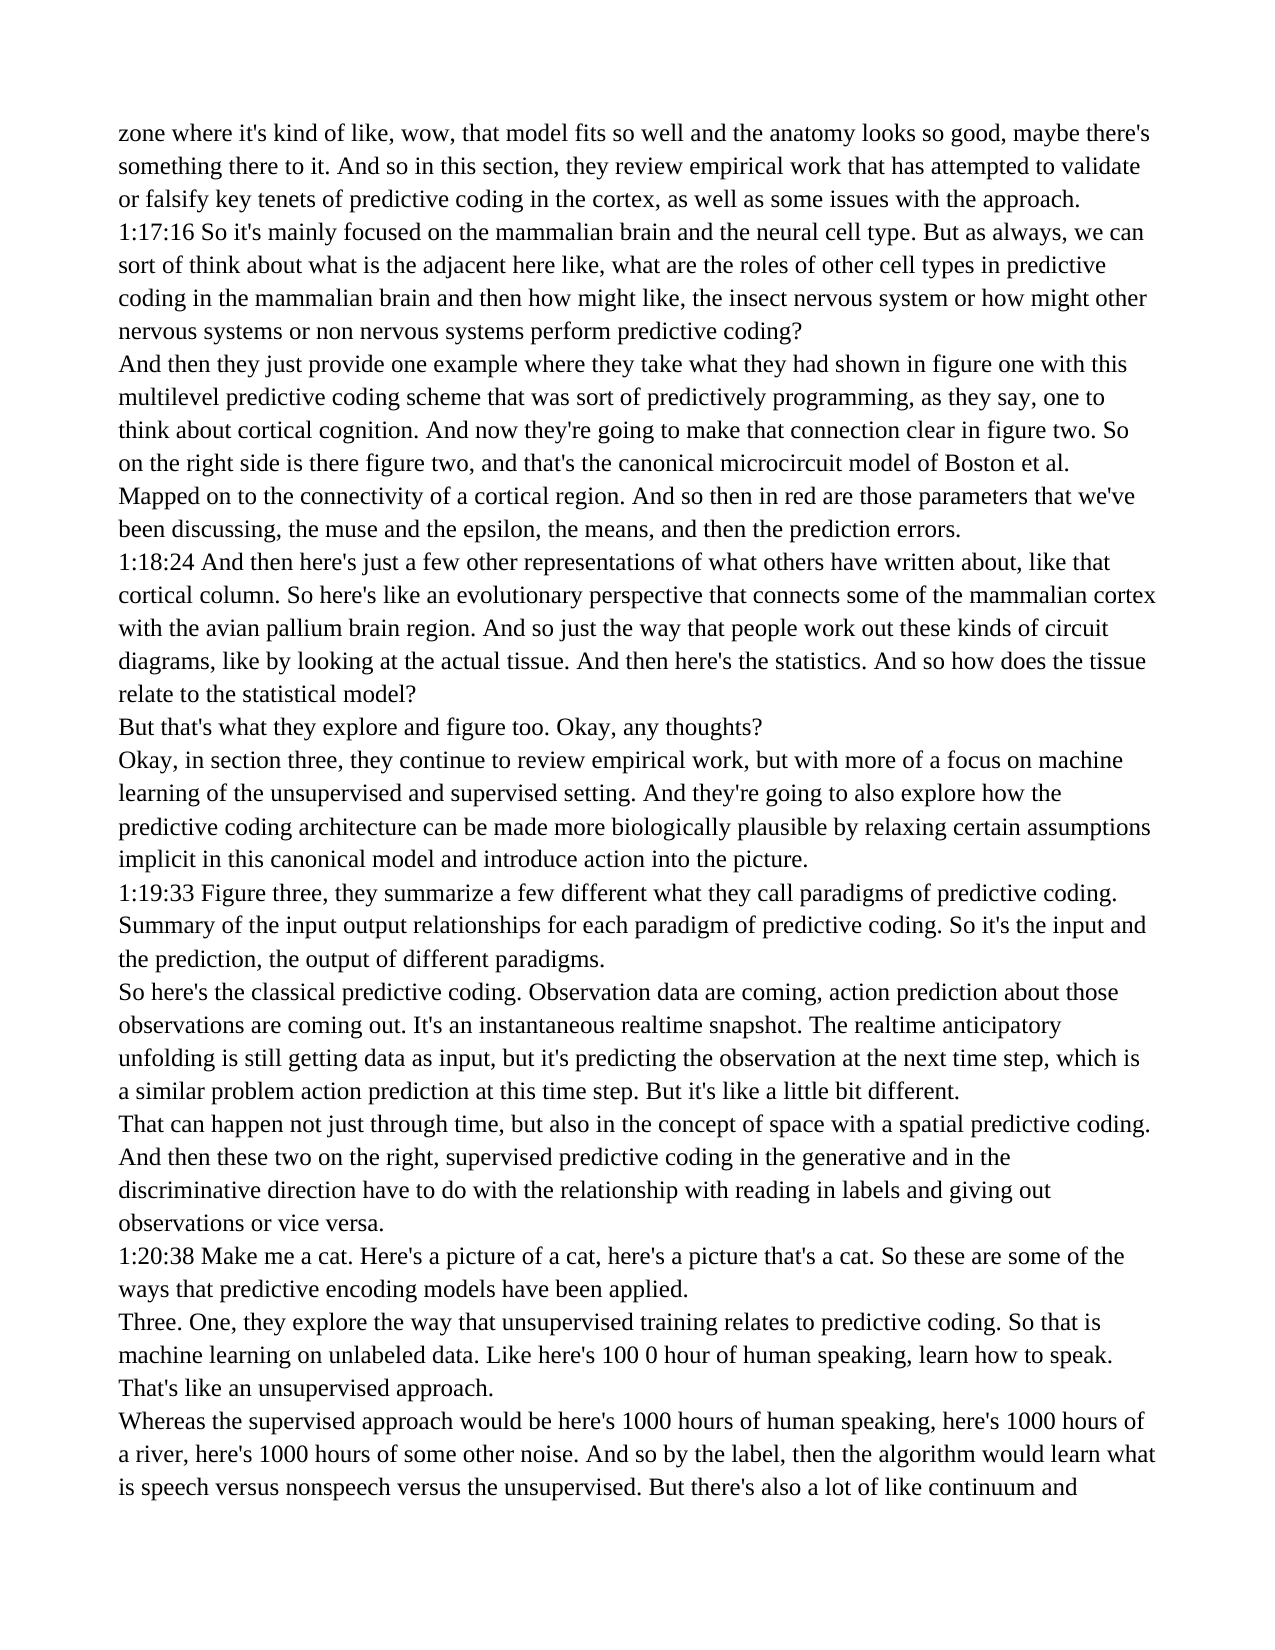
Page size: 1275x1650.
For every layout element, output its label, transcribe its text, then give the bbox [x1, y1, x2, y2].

text Three. One, they explore the way that unsupervised training relates to predictive coding. So that is machine learning on unlabeled data. Like here's 100 0 hour of human speaking, learn how to speak. That's like an unsupervised approach. [118, 1307, 1157, 1402]
text 1:18:24 And then here's just a few other representations of what others have written about, like that cortical column. So here's like an evolutionary perspective that connects some of the mammalian cortex with the avian pallium brain region. And so just the way that people work out these kinds of circuit diagrams, like by looking at the actual tissue. And then here's the statistics. And so how does the tissue relate to the statistical model? [118, 547, 1157, 708]
text That can happen not just through time, but also in the concept of space with a spatial predictive coding. And then these two on the right, supervised predictive coding in the generative and in the discriminative direction have to do with the relationship with reading in labels and giving out observations or vice versa. [118, 1109, 1157, 1237]
text zone where it's kind of like, wow, that model fits so well and the anatomy looks so good, maybe there's something there to it. And so in this section, they review empirical work that has attempted to validate or falsify key tenets of predictive coding in the cortex, as well as some issues with the approach. [118, 118, 1157, 213]
text Okay, in section three, they continue to review empirical work, but with more of a focus on machine learning of the unsupervised and supervised setting. And they're going to also explore how the predictive coding architecture can be made more biologically plausible by relaxing certain assumptions implicit in this canonical model and introduce action into the picture. [118, 746, 1157, 873]
text 1:20:38 Make me a cat. Here's a picture of a cat, here's a picture that's a cat. So these are some of the ways that predictive encoding models have been applied. [118, 1241, 1157, 1303]
text And then they just provide one example where they take what they had shown in figure one with this multilevel predictive coding scheme that was sort of predictively programming, as they say, one to think about cortical cognition. And now they're going to make that connection clear in figure two. So on the right side is there figure two, and that's the canonical microcircuit model of Boston et al. Mapped on to the connectivity of a cortical region. And so then in red are those parameters that we've been discussing, the muse and the epsilon, the means, and then the prediction errors. [118, 349, 1157, 543]
text Whereas the supervised approach would be here's 1000 hours of human speaking, here's 1000 hours of a river, here's 1000 hours of some other noise. And so by the label, then the algorithm would learn what is speech versus nonspeech versus the unsupervised. But there's also a lot of like continuum and [118, 1406, 1157, 1501]
text So here's the classical predictive coding. Observation data are coming, action prediction about those observations are coming out. It's an instantaneous realtime snapshot. The realtime anticipatory unfolding is still getting data as input, but it's predicting the observation at the next time step, which is a similar problem action prediction at this time step. But it's like a little bit different. [118, 977, 1157, 1104]
text 1:19:33 Figure three, they summarize a few different what they call paradigms of predictive coding. Summary of the input output relationships for each paradigm of predictive coding. So it's the input and the prediction, the output of different paradigms. [118, 878, 1157, 972]
text 1:17:16 So it's mainly focused on the mammalian brain and the neural cell type. But as always, we can sort of think about what is the adjacent here like, what are the roles of other cell types in predictive coding in the mammalian brain and then how might like, the insect nervous system or how might other nervous systems or non nervous systems perform predictive coding? [118, 217, 1157, 345]
text But that's what they explore and figure too. Okay, any thoughts? [118, 712, 1157, 741]
